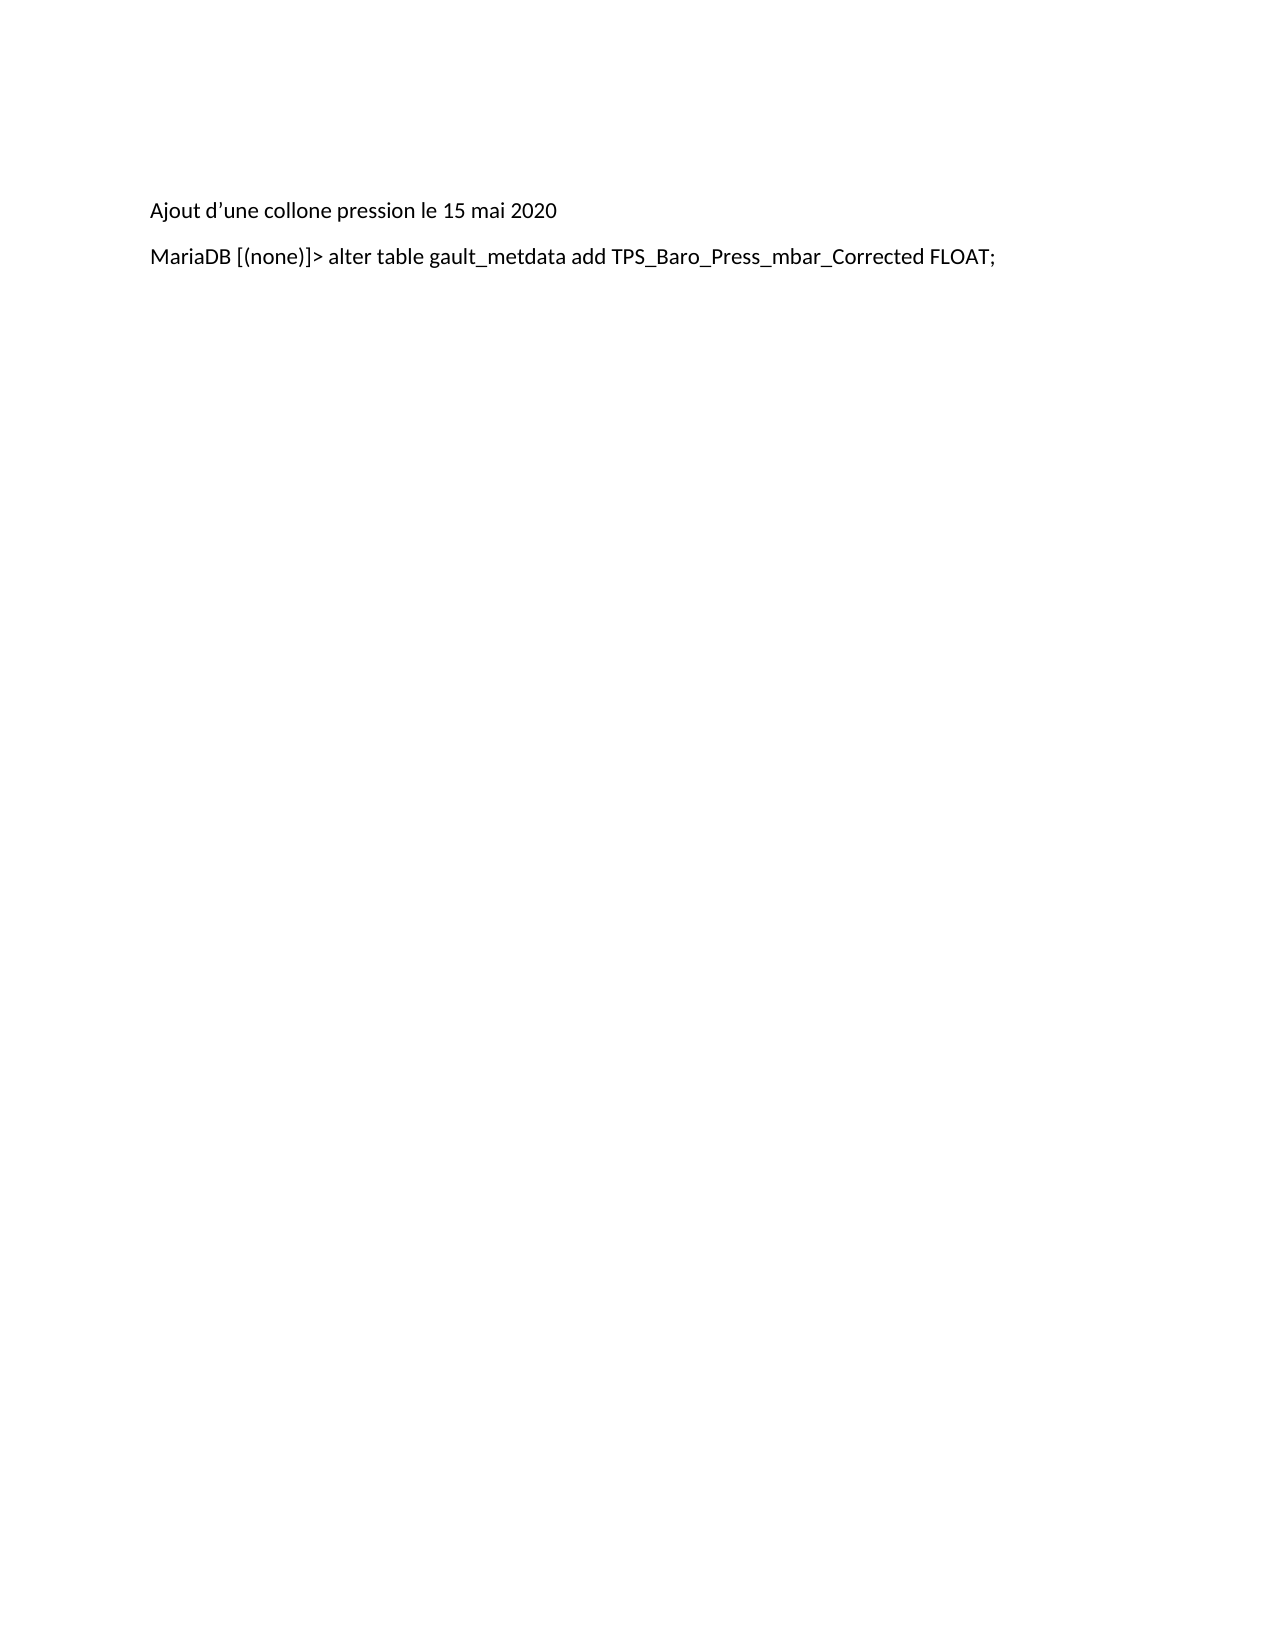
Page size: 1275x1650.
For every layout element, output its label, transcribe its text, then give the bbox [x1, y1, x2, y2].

text Ajout d’une collone pression le 15 mai 2020 [150, 196, 1125, 224]
text MariaDB [(none)]> alter table gault_metdata add TPS_Baro_Press_mbar_Corrected FLOAT; [150, 242, 1125, 270]
